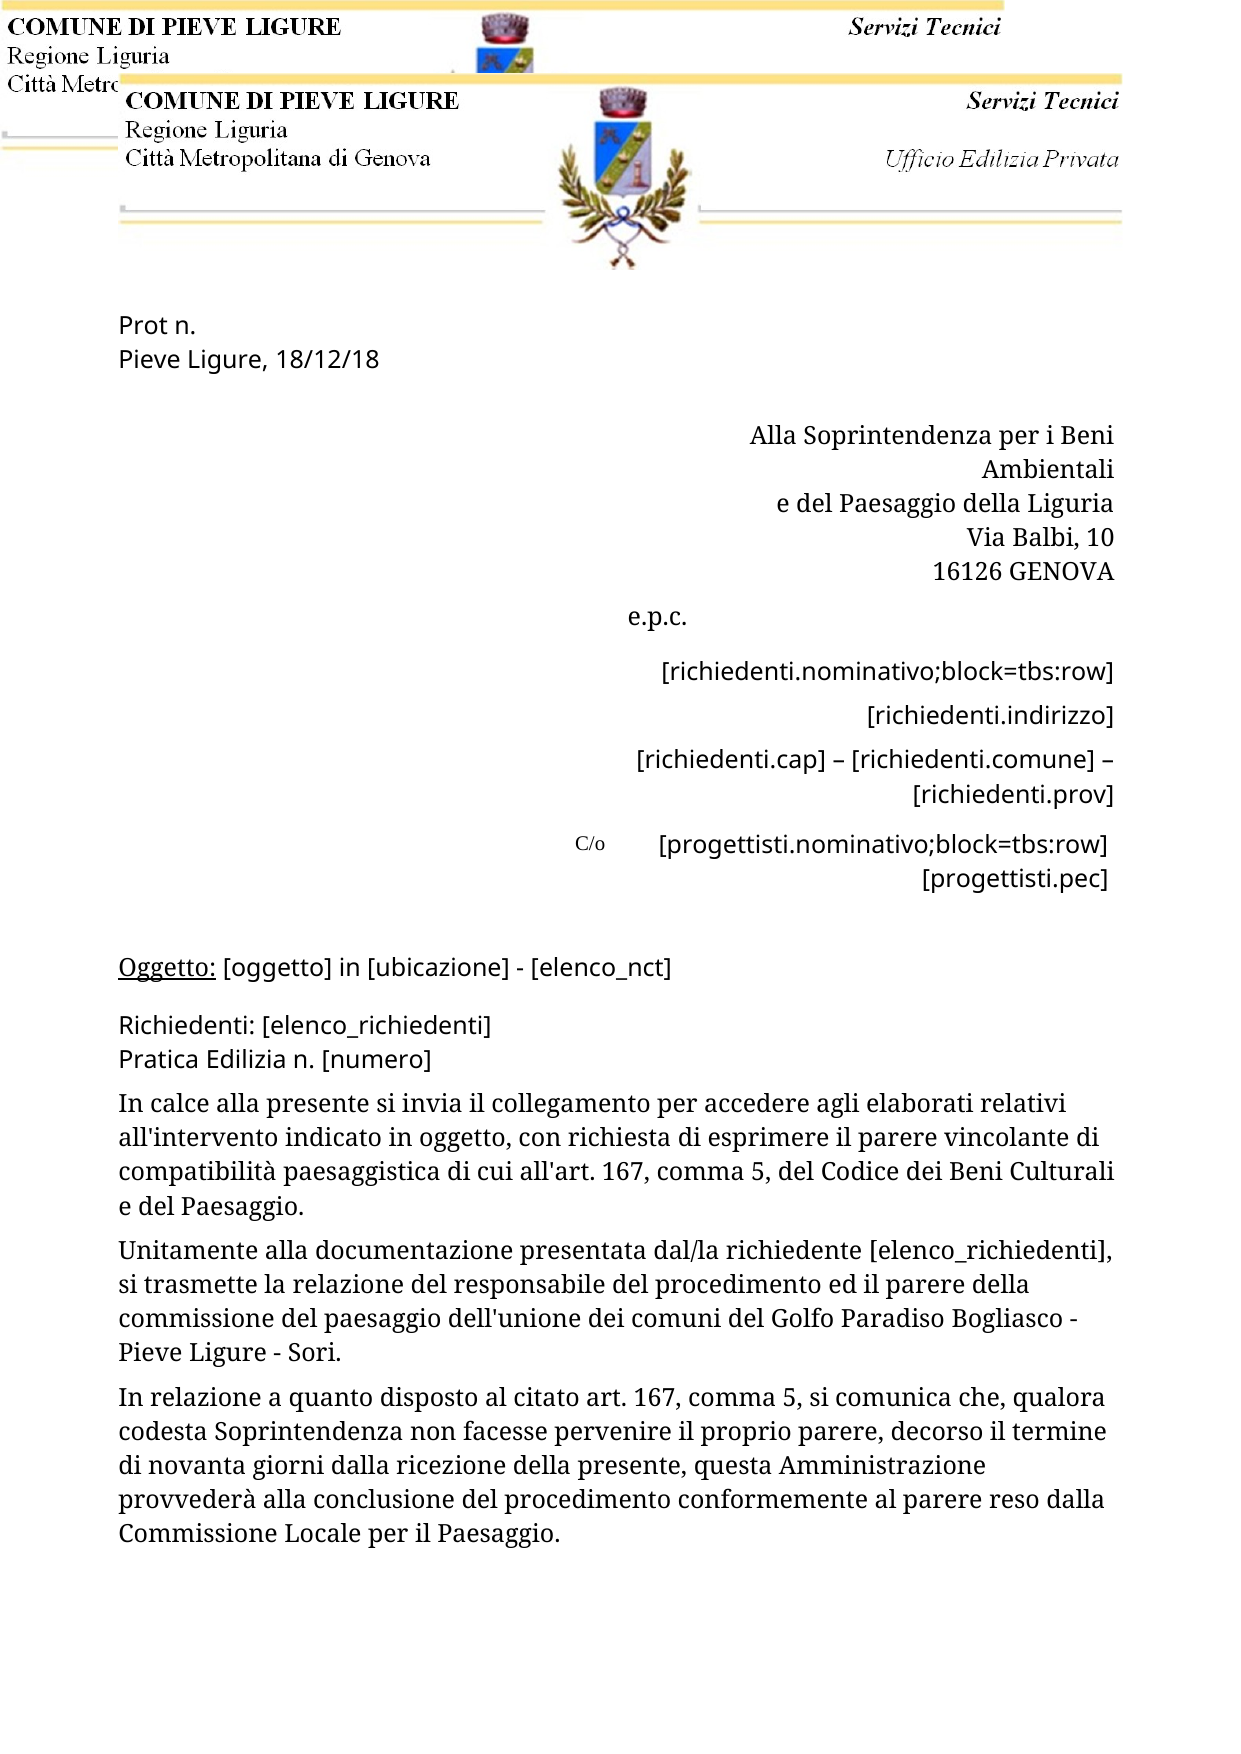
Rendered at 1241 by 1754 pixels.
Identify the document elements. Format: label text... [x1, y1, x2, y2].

table_cell [richiedenti.nominativo;block=tbs:row] [richiedenti.indirizzo] [richiedenti.cap] – [richiedenti.comune] – [richiedenti.prov] [616, 643, 1125, 821]
text Unitamente alla documentazione presentata dal/la richiedente [elenco_richiedenti], si trasmette la relazione del responsabile del procedimento ed il parere della commissione del paesaggio dell'unione dei comuni del Golfo Paradiso Bogliasco - Pieve Ligure - Sori. [118, 1233, 1122, 1369]
text Oggetto: [oggetto] in [ubicazione] - [elenco_nct] Richiedenti: [elenco_richiedenti] Pratica Edilizia n. [numero] [118, 949, 1122, 1076]
table_cell C/o [107, 821, 616, 900]
table_header [progettisti.nominativo;block=tbs:row] [progettisti.pec] [628, 821, 1114, 900]
table_header Alla Soprintendenza per i Beni Ambientali e del Paesaggio della Liguria Via Balbi, 10 16126 GENOVA e.p.c. [616, 418, 1125, 643]
text In calce alla presente si invia il collegamento per accedere agli elaborati relativi all'intervento indicato in oggetto, con richiesta di esprimere il parere vincolante di compatibilità paesaggistica di cui all'art. 167, comma 5, del Codice dei Beni Culturali e del Paesaggio. [118, 1086, 1122, 1222]
text Prot n. Pieve Ligure, 18/12/18 [118, 308, 1122, 376]
table_cell [1114, 821, 1125, 900]
text In relazione a quanto disposto al citato art. 167, comma 5, si comunica che, qualora codesta Soprintendenza non facesse pervenire il proprio parere, decorso il termine di novanta giorni dalla ricezione della presente, questa Amministrazione provvederà alla conclusione del procedimento conformemente al parere reso dalla Commissione Locale per il Paesaggio. [118, 1379, 1122, 1549]
picture [0, 0, 1123, 270]
table_header [107, 418, 616, 643]
table_cell [107, 643, 616, 821]
table_cell [616, 821, 628, 900]
